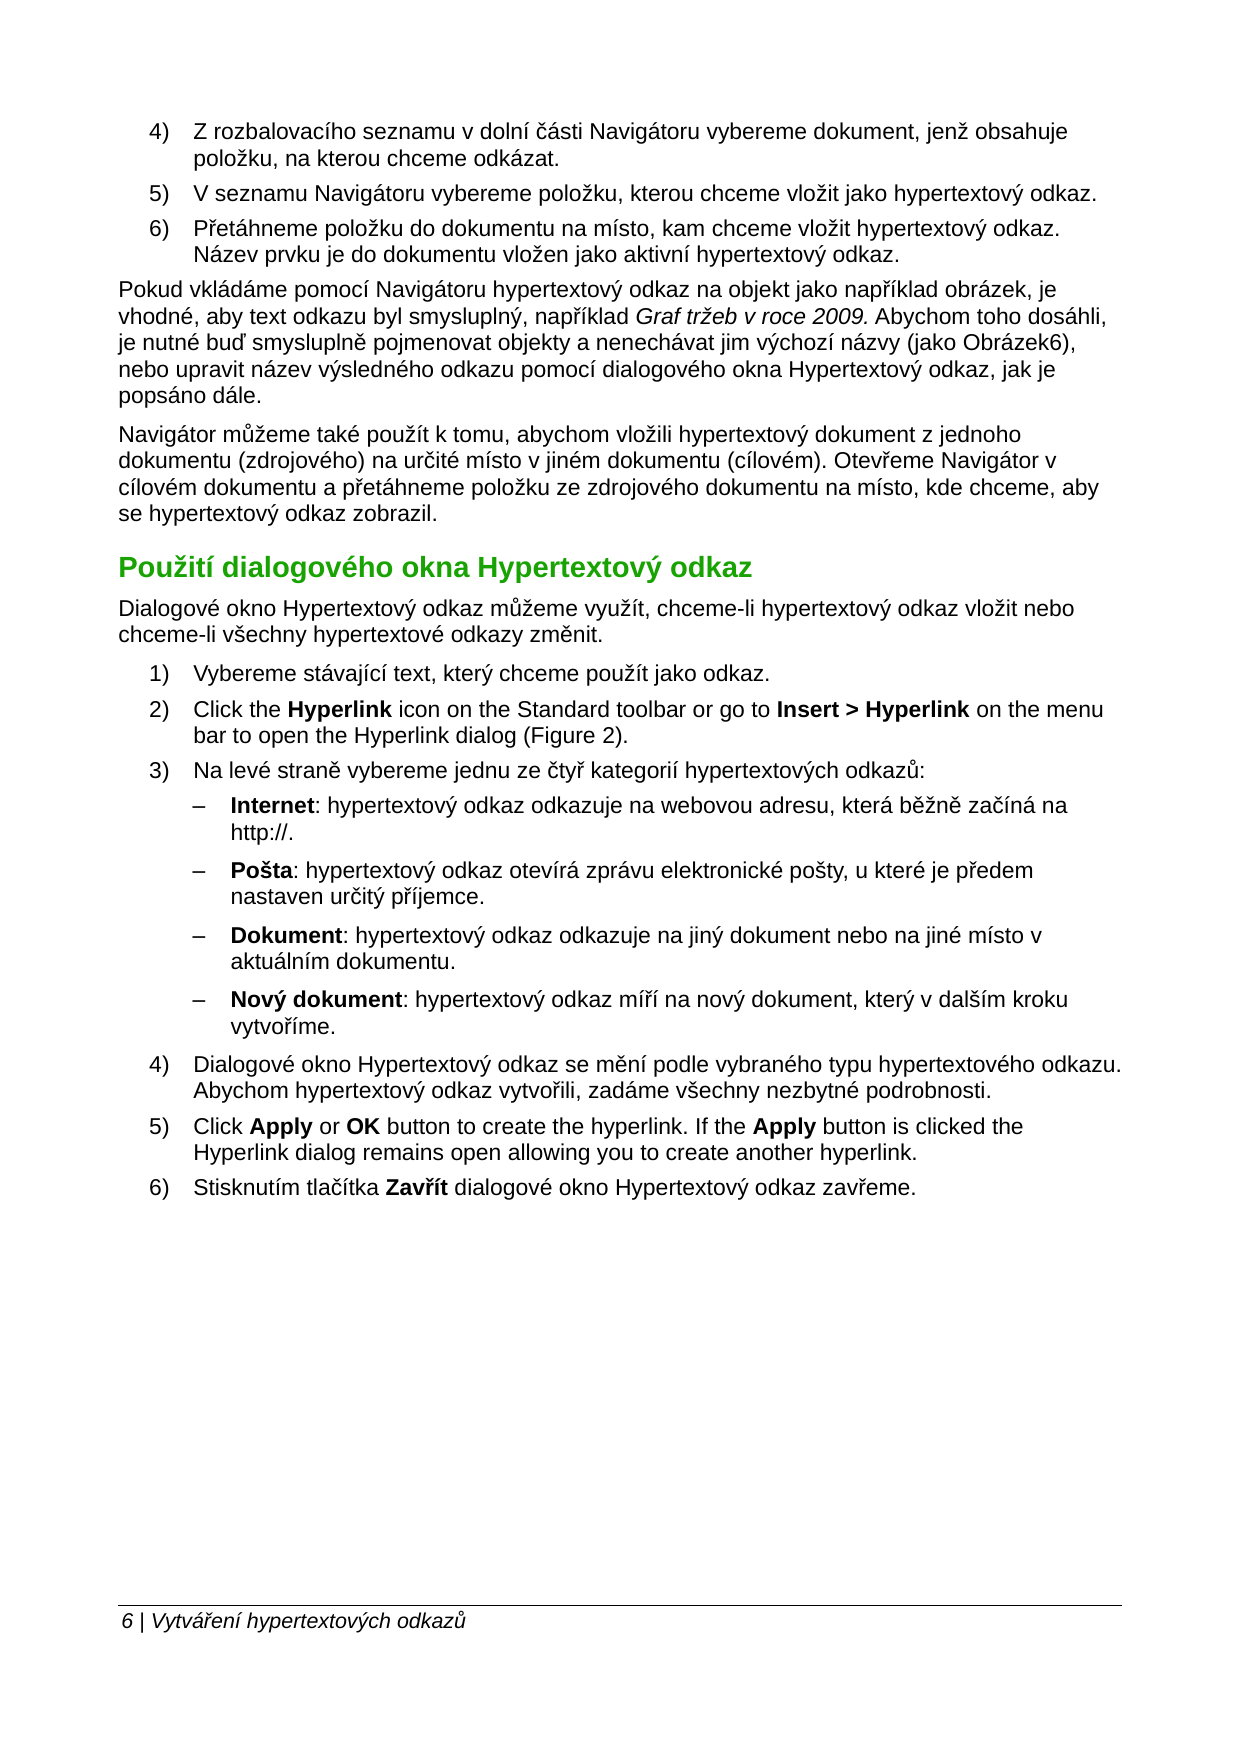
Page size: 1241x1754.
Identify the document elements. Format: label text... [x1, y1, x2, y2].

list Na levé straně vybereme jednu ze čtyř kategorií hypertextových odkazů: [169, 757, 1122, 783]
list V seznamu Navigátoru vybereme položku, kterou chceme vložit jako hypertextový odkaz. [169, 180, 1122, 206]
text Pokud vkládáme pomocí Navigátoru hypertextový odkaz na objekt jako například obrázek, je vhodné, aby text odkazu byl smysluplný, například Graf tržeb v roce 2009. Abychom toho dosáhli, je nutné buď smysluplně pojmenovat objekty a nenechávat jim výchozí názvy (jako Obrázek6), nebo upravit název výsledného odkazu pomocí dialogového okna Hypertextový odkaz, jak je popsáno dále. [118, 276, 1122, 408]
list Click Apply or OK button to create the hyperlink. If the Apply button is clicked the Hyperlink dialog remains open allowing you to create another hyperlink. [169, 1113, 1122, 1165]
list Internet: hypertextový odkaz odkazuje na webovou adresu, která běžně začíná na http://. [192, 792, 1122, 845]
text Dialogové okno Hypertextový odkaz můžeme využít, chceme-li hypertextový odkaz vložit nebo chceme-li všechny hypertextové odkazy změnit. [118, 595, 1122, 648]
subtitle Použití dialogového okna Hypertextový odkaz [118, 550, 1122, 583]
list Z rozbalovacího seznamu v dolní části Navigátoru vybereme dokument, jenž obsahuje položku, na kterou chceme odkázat. [169, 118, 1122, 171]
list Stisknutím tlačítka Zavřít dialogové okno Hypertextový odkaz zavřeme. [169, 1174, 1122, 1201]
list Dialogové okno Hypertextový odkaz se mění podle vybraného typu hypertextového odkazu. Abychom hypertextový odkaz vytvořili, zadáme všechny nezbytné podrobnosti. [169, 1051, 1122, 1104]
list Dokument: hypertextový odkaz odkazuje na jiný dokument nebo na jiné místo v aktuálním dokumentu. [192, 922, 1122, 974]
list Přetáhneme položku do dokumentu na místo, kam chceme vložit hypertextový odkaz. Název prvku je do dokumentu vložen jako aktivní hypertextový odkaz. [169, 215, 1122, 268]
list Pošta: hypertextový odkaz otevírá zprávu elektronické pošty, u které je předem nastaven určitý příjemce. [192, 857, 1122, 910]
list Click the Hyperlink icon on the Standard toolbar or go to Insert > Hyperlink on the menu bar to open the Hyperlink dialog (Figure 2). [169, 696, 1122, 748]
text Navigátor můžeme také použít k tomu, abychom vložili hypertextový dokument z jednoho dokumentu (zdrojového) na určité místo v jiném dokumentu (cílovém). Otevřeme Navigátor v cílovém dokumentu a přetáhneme položku ze zdrojového dokumentu na místo, kde chceme, aby se hypertextový odkaz zobrazil. [118, 421, 1122, 526]
list Vybereme stávající text, který chceme použít jako odkaz. [169, 660, 1122, 687]
list Nový dokument: hypertextový odkaz míří na nový dokument, který v dalším kroku vytvoříme. [192, 986, 1122, 1039]
